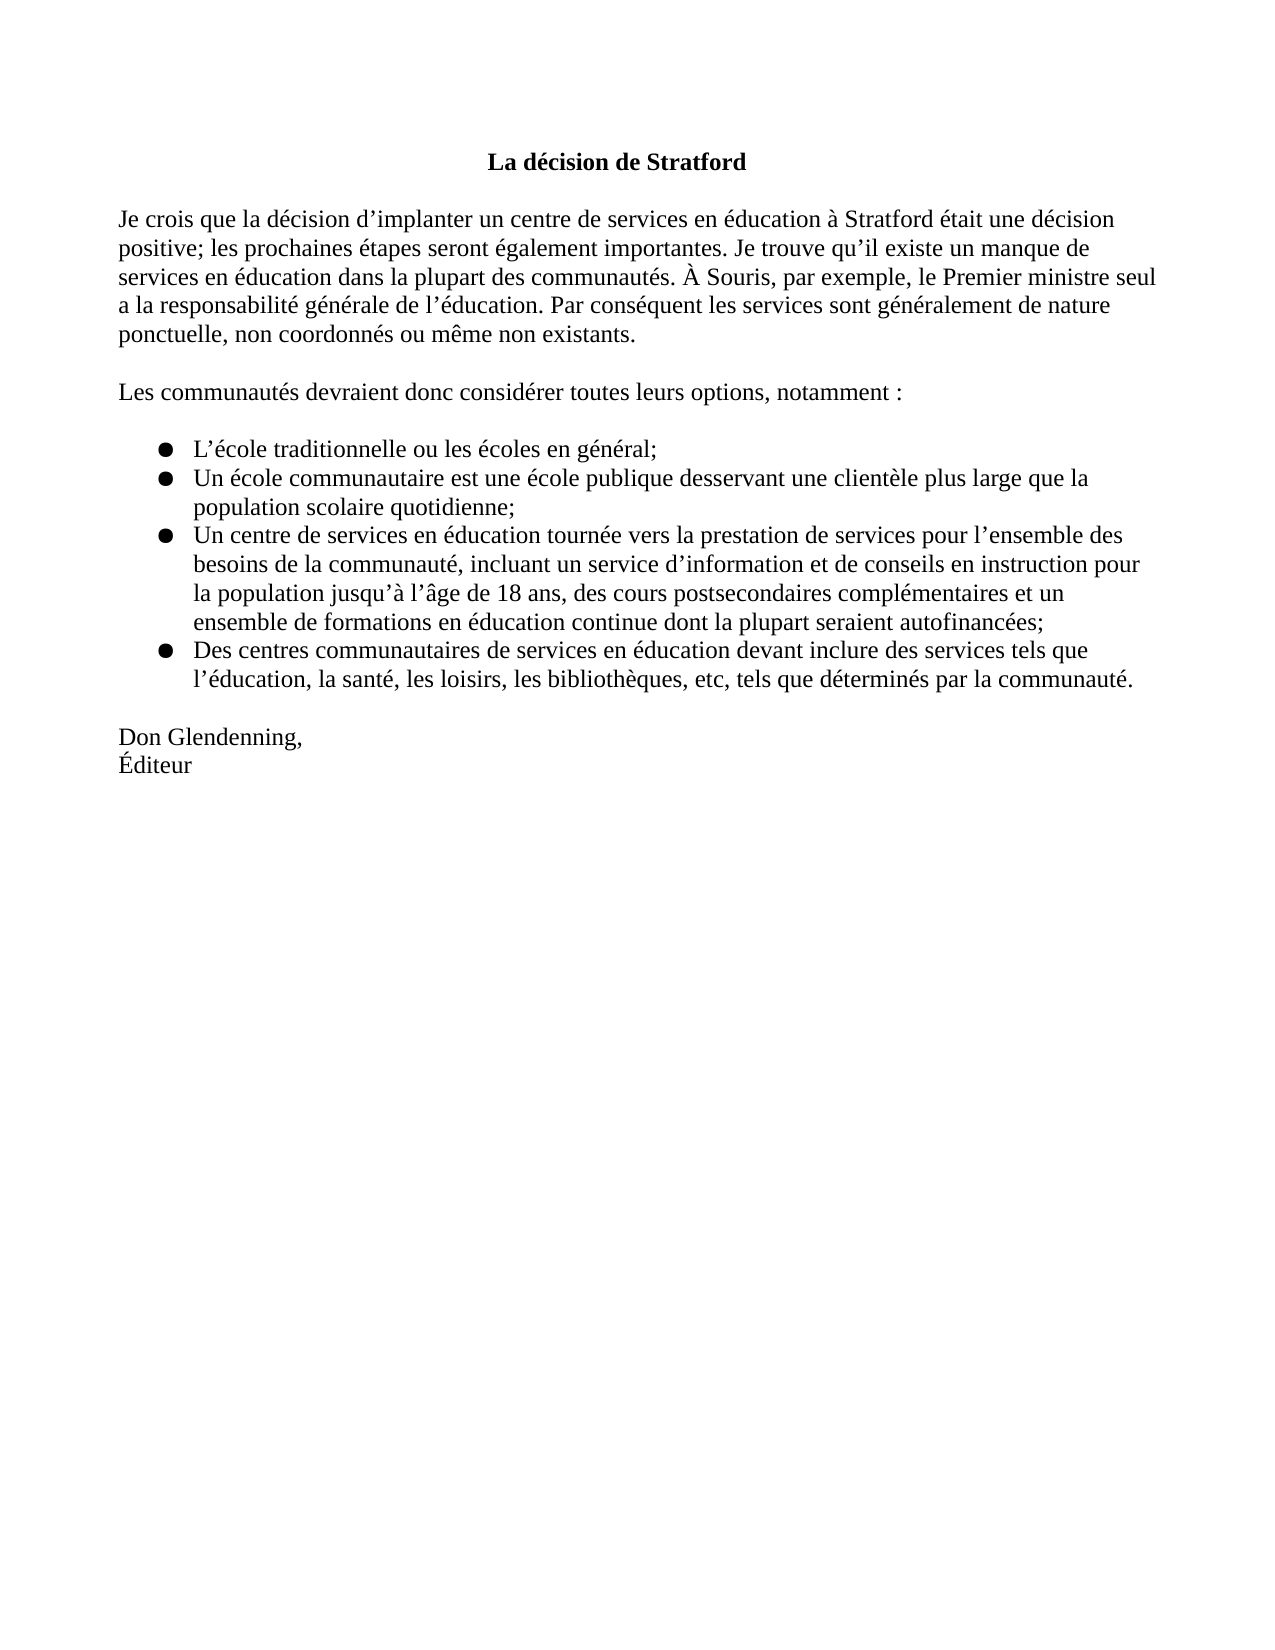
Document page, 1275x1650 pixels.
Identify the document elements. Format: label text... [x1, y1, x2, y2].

text Don Glendenning, [118, 722, 1157, 751]
list Un école communautaire est une école publique desservant une clientèle plus large que la population scolaire quotidienne; [156, 463, 1157, 521]
list L’école traditionnelle ou les écoles en général; [156, 434, 1157, 463]
text La décision de Stratford [118, 147, 1157, 176]
text Éditeur [118, 751, 1157, 779]
text Je crois que la décision d’implanter un centre de services en éducation à Stratford était une décision positive; les prochaines étapes seront également importantes. Je trouve qu’il existe un manque de services en éducation dans la plupart des communautés. À Souris, par exemple, le Premier ministre seul a la responsabilité générale de l’éducation. Par conséquent les services sont généralement de nature ponctuelle, non coordonnés ou même non existants. [118, 204, 1157, 348]
list Un centre de services en éducation tournée vers la prestation de services pour l’ensemble des besoins de la communauté, incluant un service d’information et de conseils en instruction pour la population jusqu’à l’âge de 18 ans, des cours postsecondaires complémentaires et un ensemble de formations en éducation continue dont la plupart seraient autofinancées; [156, 521, 1157, 636]
text Les communautés devraient donc considérer toutes leurs options, notamment : [118, 377, 1157, 406]
list Des centres communautaires de services en éducation devant inclure des services tels que l’éducation, la santé, les loisirs, les bibliothèques, etc, tels que déterminés par la communauté. [156, 636, 1157, 693]
